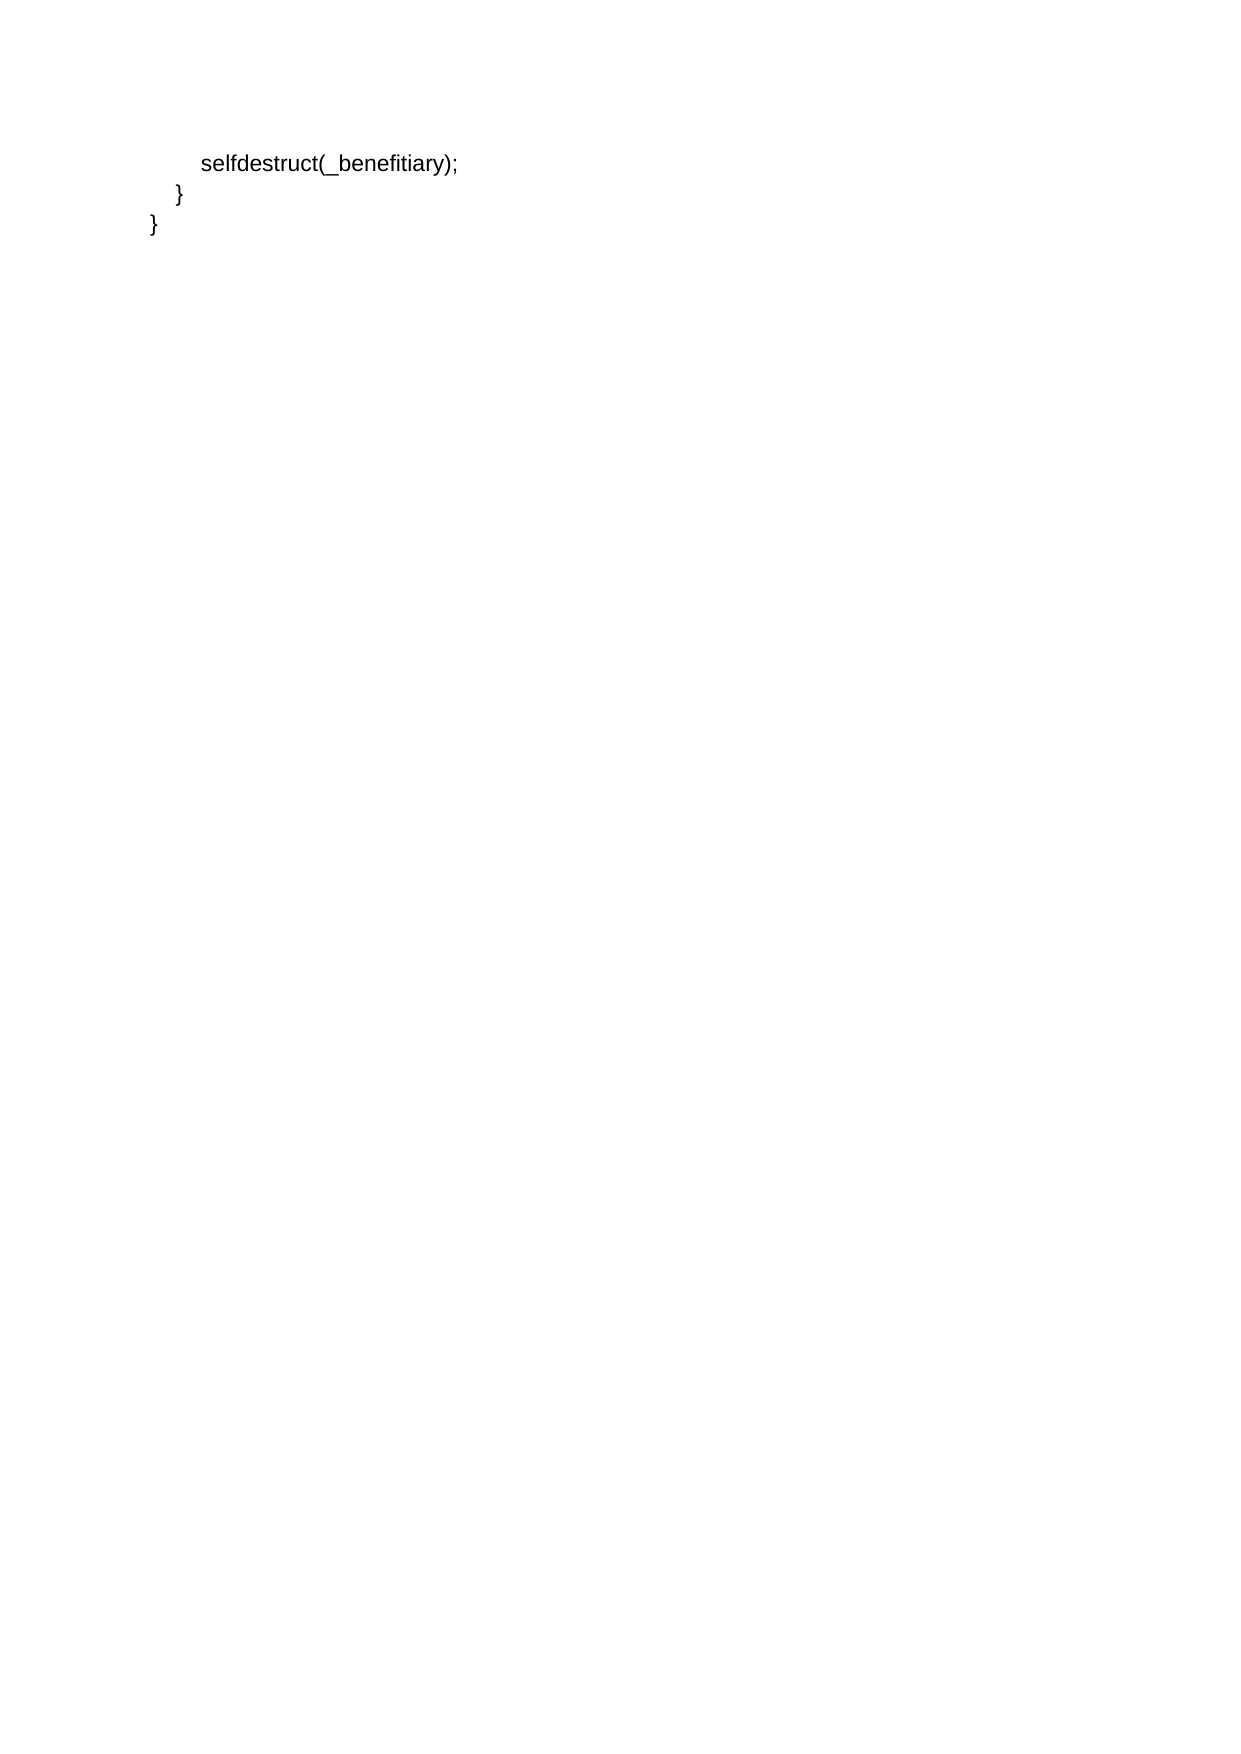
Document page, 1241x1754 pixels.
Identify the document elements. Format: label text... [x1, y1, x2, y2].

text selfdestruct(_benefitiary); [150, 150, 1090, 176]
text } [150, 180, 1090, 207]
text } [150, 210, 1090, 237]
